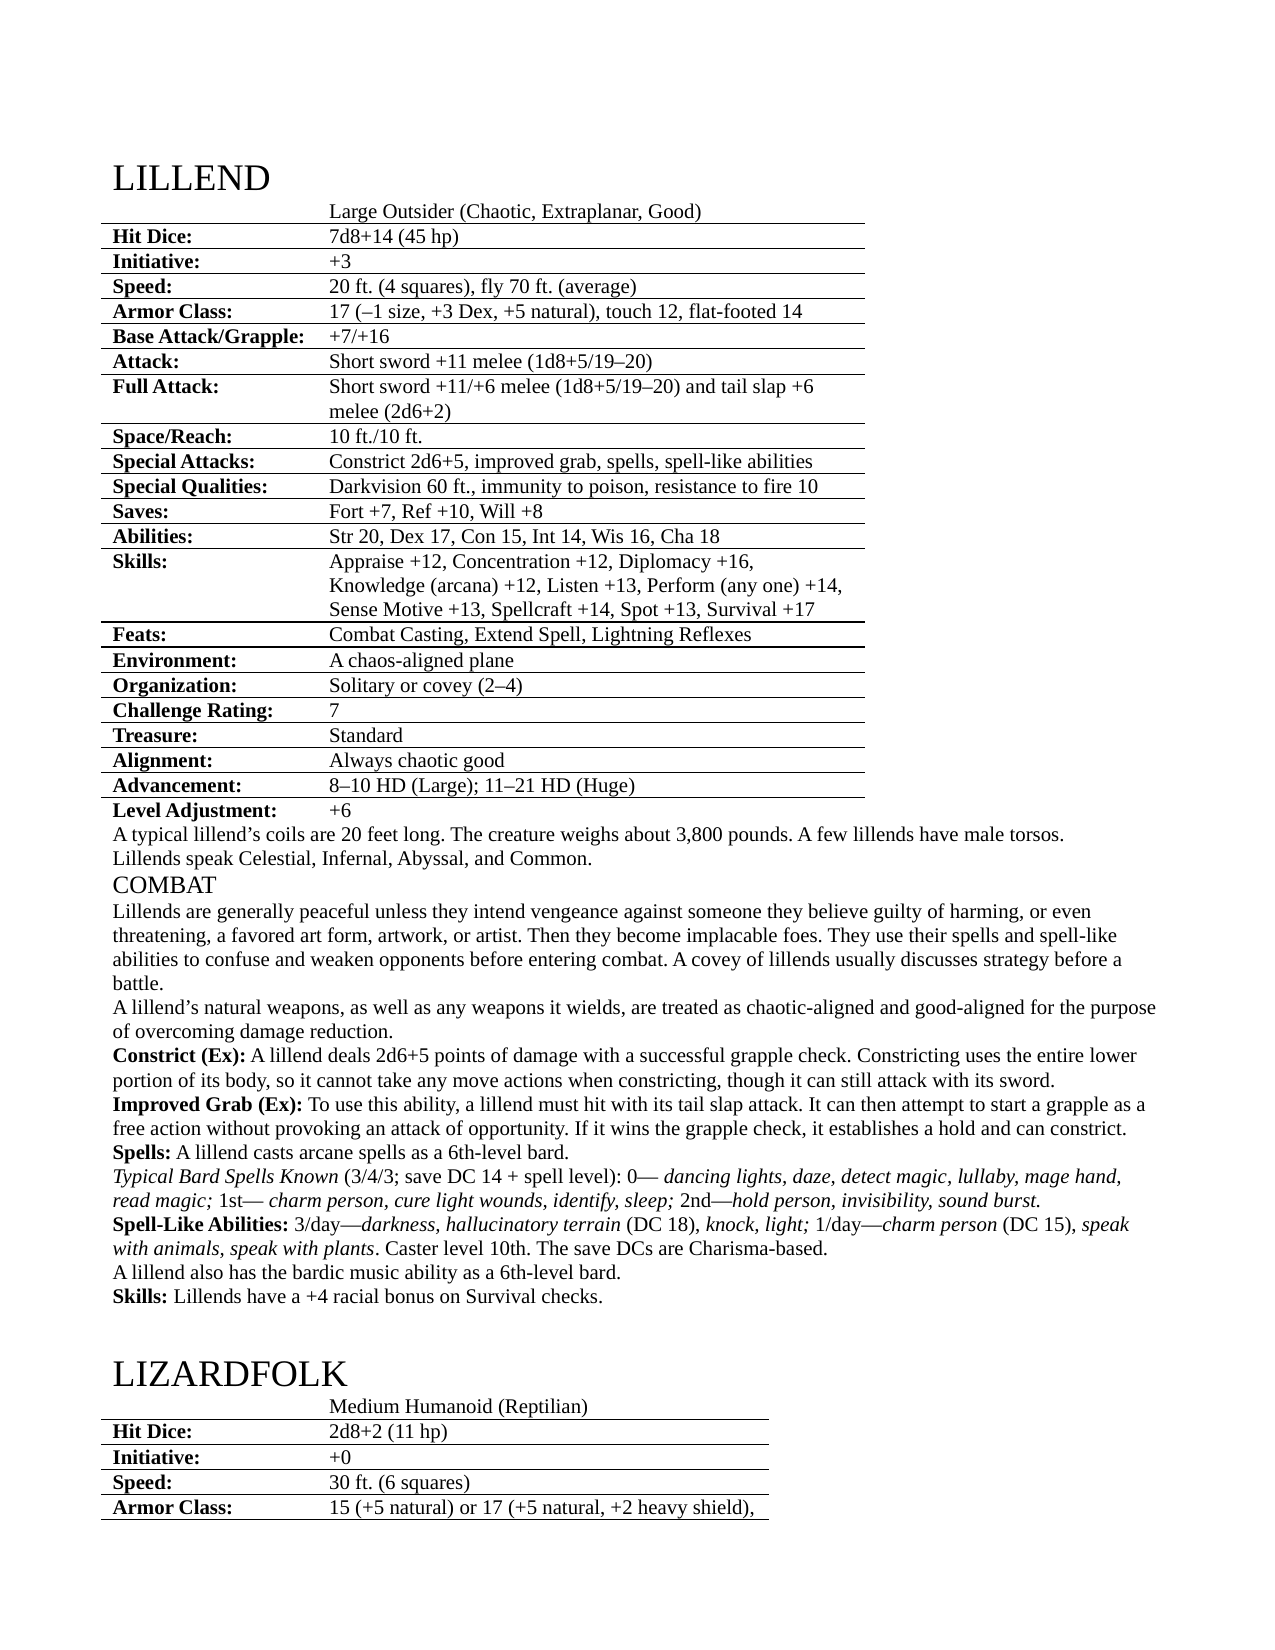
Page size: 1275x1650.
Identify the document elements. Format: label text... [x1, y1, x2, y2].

table_cell Feats: [101, 623, 318, 646]
table_cell Constrict 2d6+5, improved grab, spells, spell-like abilities [318, 449, 864, 473]
text A lillend’s natural weapons, as well as any weapons it wields, are treated as chaotic-aligned and good-aligned for the purpose of overcoming damage reduction. [112, 995, 1162, 1043]
table_cell 8–10 HD (Large); 11–21 HD (Huge) [318, 773, 864, 797]
table_cell 17 (–1 size, +3 Dex, +5 natural), touch 12, flat-footed 14 [318, 299, 864, 323]
table_cell Challenge Rating: [101, 698, 318, 722]
table_cell Treasure: [101, 723, 318, 747]
text Spell-Like Abilities: 3/day—darkness, hallucinatory terrain (DC 18), knock, light; 1/day—charm person (DC 15), speak with animals, speak with plants. Caster level 10th. The save DCs are Charisma-based. [112, 1212, 1162, 1260]
table_cell Level Adjustment: [101, 798, 318, 822]
table_cell Standard [318, 723, 864, 747]
table_cell Initiative: [101, 249, 318, 273]
text Improved Grab (Ex): To use this ability, a lillend must hit with its tail slap attack. It can then attempt to start a grapple as a free action without provoking an attack of opportunity. If it wins the grapple check, it establishes a hold and can constrict. [112, 1092, 1162, 1140]
table_cell A chaos-aligned plane [318, 648, 864, 672]
table_cell Environment: [101, 648, 318, 672]
subtitle LIZARDFOLK [112, 1351, 1162, 1394]
table_cell Short sword +11/+6 melee (1d8+5/19–20) and tail slap +6 melee (2d6+2) [318, 375, 864, 423]
table_cell 10 ft./10 ft. [318, 424, 864, 448]
table_cell 2d8+2 (11 hp) [318, 1420, 769, 1443]
text Lillends are generally peaceful unless they intend vengeance against someone they believe guilty of harming, or even threatening, a favored art form, artwork, or artist. Then they become implacable foes. They use their spells and spell-like abilities to confuse and weaken opponents before entering combat. A covey of lillends usually discusses strategy before a battle. [112, 899, 1162, 995]
table_cell +0 [318, 1445, 769, 1469]
table_cell Darkvision 60 ft., immunity to poison, resistance to fire 10 [318, 474, 864, 498]
table_header [101, 1394, 318, 1418]
table_cell Base Attack/Grapple: [101, 324, 318, 348]
table_cell Saves: [101, 499, 318, 523]
table_cell +6 [318, 798, 864, 822]
text Spells: A lillend casts arcane spells as a 6th-level bard. [112, 1140, 1162, 1164]
table_header Large Outsider (Chaotic, Extraplanar, Good) [318, 199, 864, 223]
text A lillend also has the bardic music ability as a 6th-level bard. [112, 1260, 1162, 1284]
table_cell Skills: [101, 549, 318, 621]
table_cell Abilities: [101, 524, 318, 548]
table_cell Alignment: [101, 748, 318, 772]
table_cell Str 20, Dex 17, Con 15, Int 14, Wis 16, Cha 18 [318, 524, 864, 548]
table_cell Always chaotic good [318, 748, 864, 772]
table_cell Advancement: [101, 773, 318, 797]
table_cell Full Attack: [101, 375, 318, 423]
text Lillends speak Celestial, Infernal, Abyssal, and Common. [112, 846, 1162, 870]
table_cell Appraise +12, Concentration +12, Diplomacy +16, Knowledge (arcana) +12, Listen +13, Perform (any one) +14, Sense Motive +13, Spellcraft +14, Spot +13, Survival +17 [318, 549, 864, 621]
table_cell Fort +7, Ref +10, Will +8 [318, 499, 864, 523]
table_cell Attack: [101, 349, 318, 373]
table_header Medium Humanoid (Reptilian) [318, 1394, 769, 1418]
table_cell Special Qualities: [101, 474, 318, 498]
text Typical Bard Spells Known (3/4/3; save DC 14 + spell level): 0— dancing lights, daze, detect magic, lullaby, mage hand, read magic; 1st— charm person, cure light wounds, identify, sleep; 2nd—hold person, invisibility, sound burst. [112, 1164, 1162, 1212]
table_cell Speed: [101, 1470, 318, 1494]
table_cell +7/+16 [318, 324, 864, 348]
table_cell Short sword +11 melee (1d8+5/19–20) [318, 349, 864, 373]
table_header [101, 199, 318, 223]
table_cell Solitary or covey (2–4) [318, 673, 864, 697]
table_cell 30 ft. (6 squares) [318, 1470, 769, 1494]
text Constrict (Ex): A lillend deals 2d6+5 points of damage with a successful grapple check. Constricting uses the entire lower portion of its body, so it cannot take any move actions when constricting, though it can still attack with its sword. [112, 1043, 1162, 1092]
table_cell Armor Class: [101, 299, 318, 323]
table_cell 7d8+14 (45 hp) [318, 224, 864, 248]
table_cell Initiative: [101, 1445, 318, 1469]
table_cell Hit Dice: [101, 1420, 318, 1443]
text LILLEND [112, 156, 1162, 199]
table_cell 7 [318, 698, 864, 722]
table_cell +3 [318, 249, 864, 273]
table_cell Speed: [101, 274, 318, 298]
table_cell 20 ft. (4 squares), fly 70 ft. (average) [318, 274, 864, 298]
text Skills: Lillends have a +4 racial bonus on Survival checks. [112, 1284, 1162, 1308]
text COMBAT [112, 870, 1162, 899]
text A typical lillend’s coils are 20 feet long. The creature weighs about 3,800 pounds. A few lillends have male torsos. [112, 822, 1162, 846]
table_cell Armor Class: [101, 1495, 318, 1519]
table_cell Organization: [101, 673, 318, 697]
table_cell Hit Dice: [101, 224, 318, 248]
table_cell Special Attacks: [101, 449, 318, 473]
table_cell Space/Reach: [101, 424, 318, 448]
table_cell 15 (+5 natural) or 17 (+5 natural, +2 heavy shield), [318, 1495, 769, 1519]
table_cell Combat Casting, Extend Spell, Lightning Reflexes [318, 623, 864, 646]
